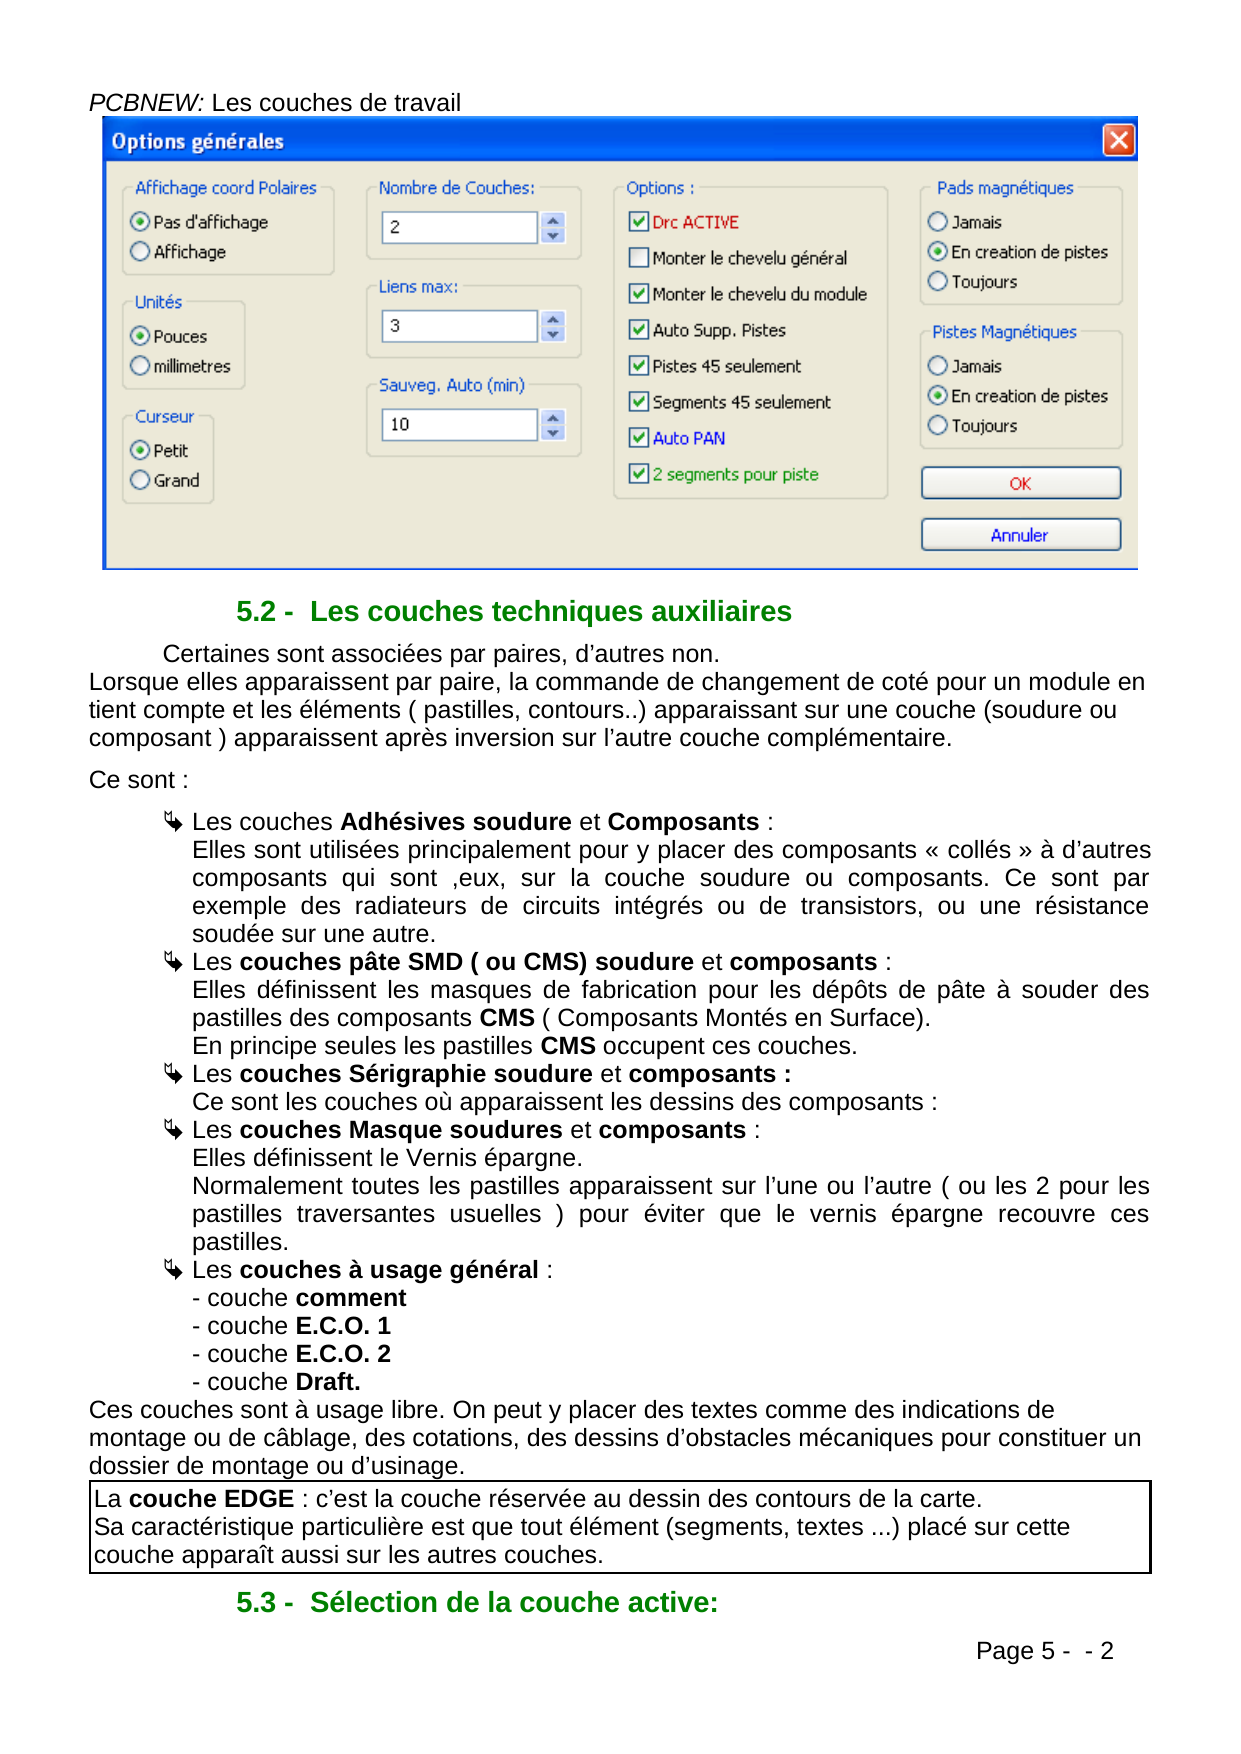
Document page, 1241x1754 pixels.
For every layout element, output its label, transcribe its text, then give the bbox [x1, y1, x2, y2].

list Les couches à usage général : - couche comment - couche E.C.O. 1 - couche E.C.O. 2 - couche Draft. [162, 1256, 1152, 1396]
list Les couches Sérigraphie soudure et composants : Ce sont les couches où apparaissent les dessins des composants : [162, 1060, 1152, 1116]
text La couche EDGE : c’est la couche réservée au dessin des contours de la carte. [91, 1482, 1149, 1508]
list Les couches Adhésives soudure et Composants : Elles sont utilisées principalement pour y placer des composants « collés » à d’autres composants qui sont ,eux, sur la couche soudure ou composants. Ce sont par exemple des radiateurs de circuits intégrés ou de transistors, ou une résistance soudée sur une autre. [162, 807, 1152, 948]
subtitle Sélection de la couche active: [162, 1586, 1152, 1618]
list Les couches Masque soudures et composants : Elles définissent le Vernis épargne. Normalement toutes les pastilles apparaissent sur l’une ou l’autre ( ou les 2 pour les pastilles traversantes usuelles ) pour éviter que le vernis épargne recouvre ces pastilles. [162, 1116, 1152, 1256]
list Les couches pâte SMD ( ou CMS) soudure et composants : Elles définissent les masques de fabrication pour les dépôts de pâte à souder des pastilles des composants CMS ( Composants Montés en Surface). En principe seules les pastilles CMS occupent ces couches. [162, 948, 1152, 1060]
text Certaines sont associées par paires, d’autres non. [162, 639, 1152, 667]
picture [102, 116, 1138, 570]
text Lorsque elles apparaissent par paire, la commande de changement de coté pour un module en tient compte et les éléments ( pastilles, contours..) apparaissant sur une couche (soudure ou composant ) apparaissent après inversion sur l’autre couche complémentaire. [88, 667, 1152, 752]
subtitle Les couches techniques auxiliaires [162, 595, 1152, 628]
text Ce sont : [88, 766, 1152, 793]
text Ces couches sont à usage libre. On peut y placer des textes comme des indications de montage ou de câblage, des cotations, des dessins d’obstacles mécaniques pour constituer un dossier de montage ou d’usinage. [88, 1396, 1152, 1480]
text Sa caractéristique particulière est que tout élément (segments, textes ...) placé sur cette couche apparaît aussi sur les autres couches. [91, 1508, 1149, 1572]
